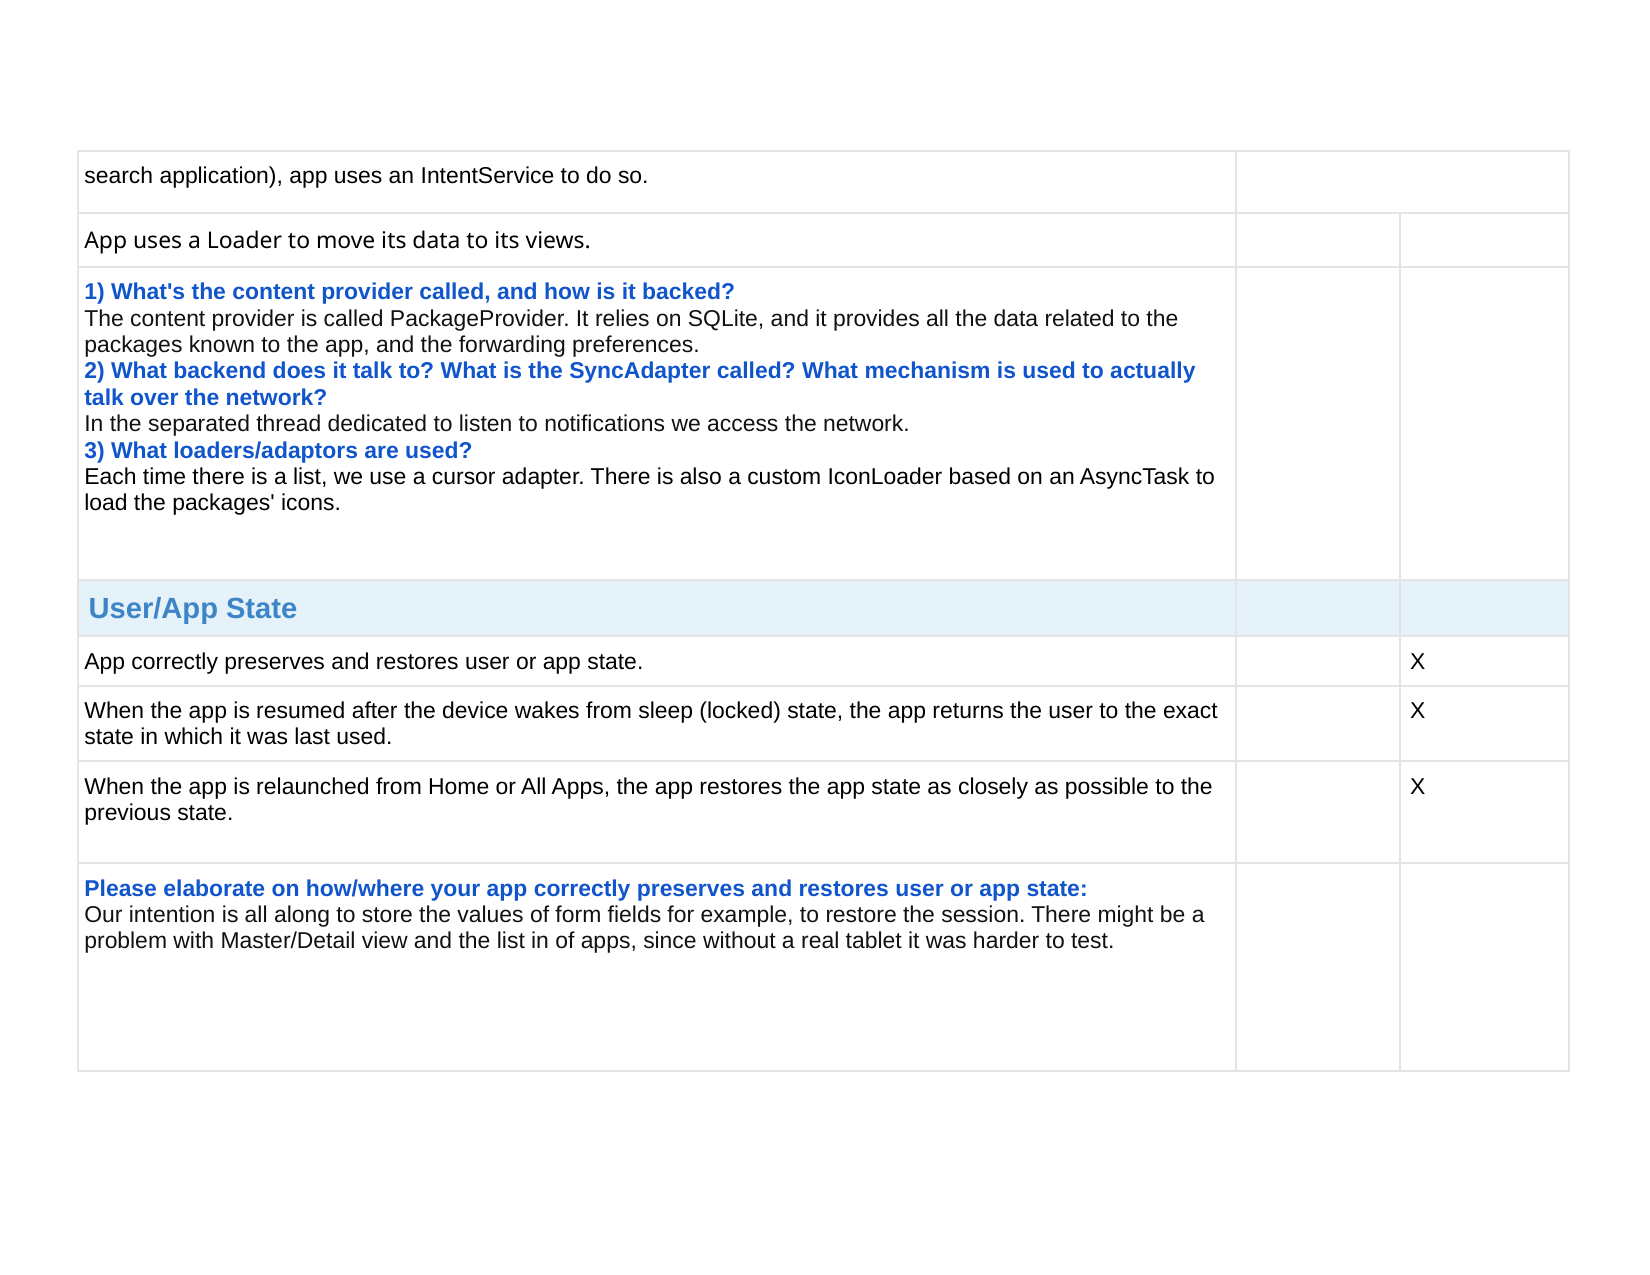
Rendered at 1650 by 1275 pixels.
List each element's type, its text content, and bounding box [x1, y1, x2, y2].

table_cell 1) What's the content provider called, and how is it backed? The content provider is called PackageProvider. It relies on SQLite, and it provides all the data related to the packages known to the app, and the forwarding preferences. 2) What backend does it talk to? What is the SyncAdapter called? What mechanism is used to actually talk over the network? In the separated thread dedicated to listen to notifications we access the network. 3) What loaders/adaptors are used? Each time there is a list, we use a cursor adapter. There is also a custom IconLoader based on an AsyncTask to load the packages' icons. [79, 268, 1235, 579]
table_cell [1401, 214, 1568, 266]
table_cell [1237, 268, 1399, 579]
table_cell X [1401, 687, 1568, 760]
table_cell [1237, 687, 1399, 760]
table_cell [1401, 864, 1568, 1069]
table_cell User/App State [79, 581, 1235, 635]
table_cell [1237, 581, 1399, 635]
table_cell search application), app uses an IntentService to do so. [79, 152, 1235, 212]
table_cell [1237, 864, 1399, 1069]
table_cell X [1401, 762, 1568, 862]
table_cell [1237, 637, 1399, 684]
table_cell [1237, 214, 1399, 266]
table_cell [1237, 762, 1399, 862]
table_cell [1401, 581, 1568, 635]
table_cell When the app is resumed after the device wakes from sleep (locked) state, the app returns the user to the exact state in which it was last used. [79, 687, 1235, 760]
table_cell [1401, 268, 1568, 579]
table_cell X [1401, 637, 1568, 684]
table_cell Please elaborate on how/where your app correctly preserves and restores user or app state: Our intention is all along to store the values of form fields for example, to restore the session. There might be a problem with Master/Detail view and the list in of apps, since without a real tablet it was harder to test. [79, 864, 1235, 1069]
table_cell [1237, 152, 1568, 212]
table_cell When the app is relaunched from Home or All Apps, the app restores the app state as closely as possible to the previous state. [79, 762, 1235, 862]
table_cell App uses a Loader to move its data to its views. [79, 214, 1235, 266]
table_cell App correctly preserves and restores user or app state. [79, 637, 1235, 684]
